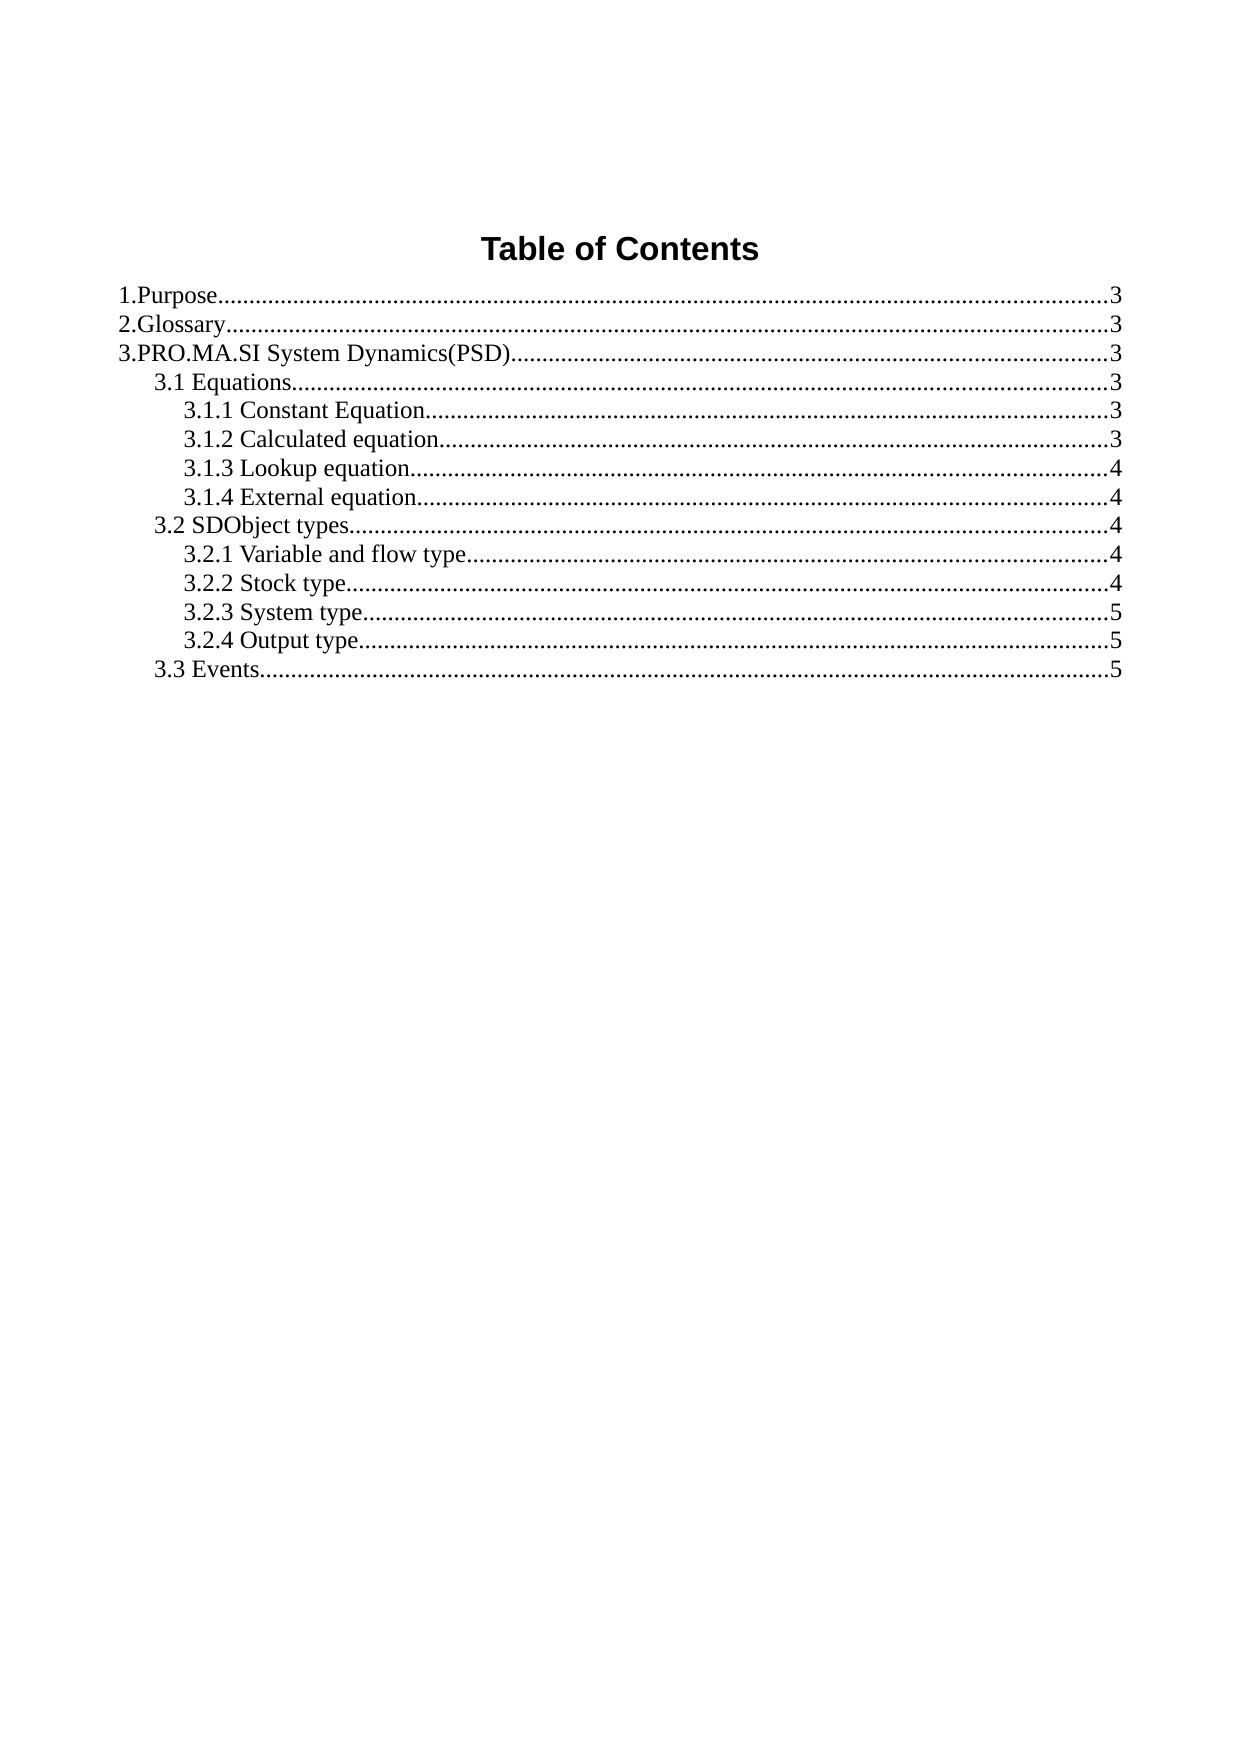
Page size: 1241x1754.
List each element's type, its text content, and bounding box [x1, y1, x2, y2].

text 3.1.3 Lookup equation 4 [177, 453, 1122, 482]
text 3.2.3 System type 5 [177, 597, 1122, 625]
text 3.1.4 External equation 4 [177, 482, 1122, 510]
text 3.2 SDObject types 4 [148, 510, 1122, 539]
text 1.Purpose 3 [118, 280, 1122, 309]
text 3.1.2 Calculated equation 3 [177, 424, 1122, 453]
text 3.1.1 Constant Equation 3 [177, 395, 1122, 424]
text 3.1 Equations 3 [148, 367, 1122, 395]
text 3.3 Events 5 [148, 654, 1122, 683]
text 3.2.4 Output type 5 [177, 625, 1122, 654]
text 3.2.2 Stock type 4 [177, 568, 1122, 597]
text 3.PRO.MA.SI System Dynamics(PSD) 3 [118, 338, 1122, 367]
subtitle Table of Contents [118, 229, 1122, 268]
text 2.Glossary 3 [118, 309, 1122, 338]
text 3.2.1 Variable and flow type 4 [177, 539, 1122, 568]
